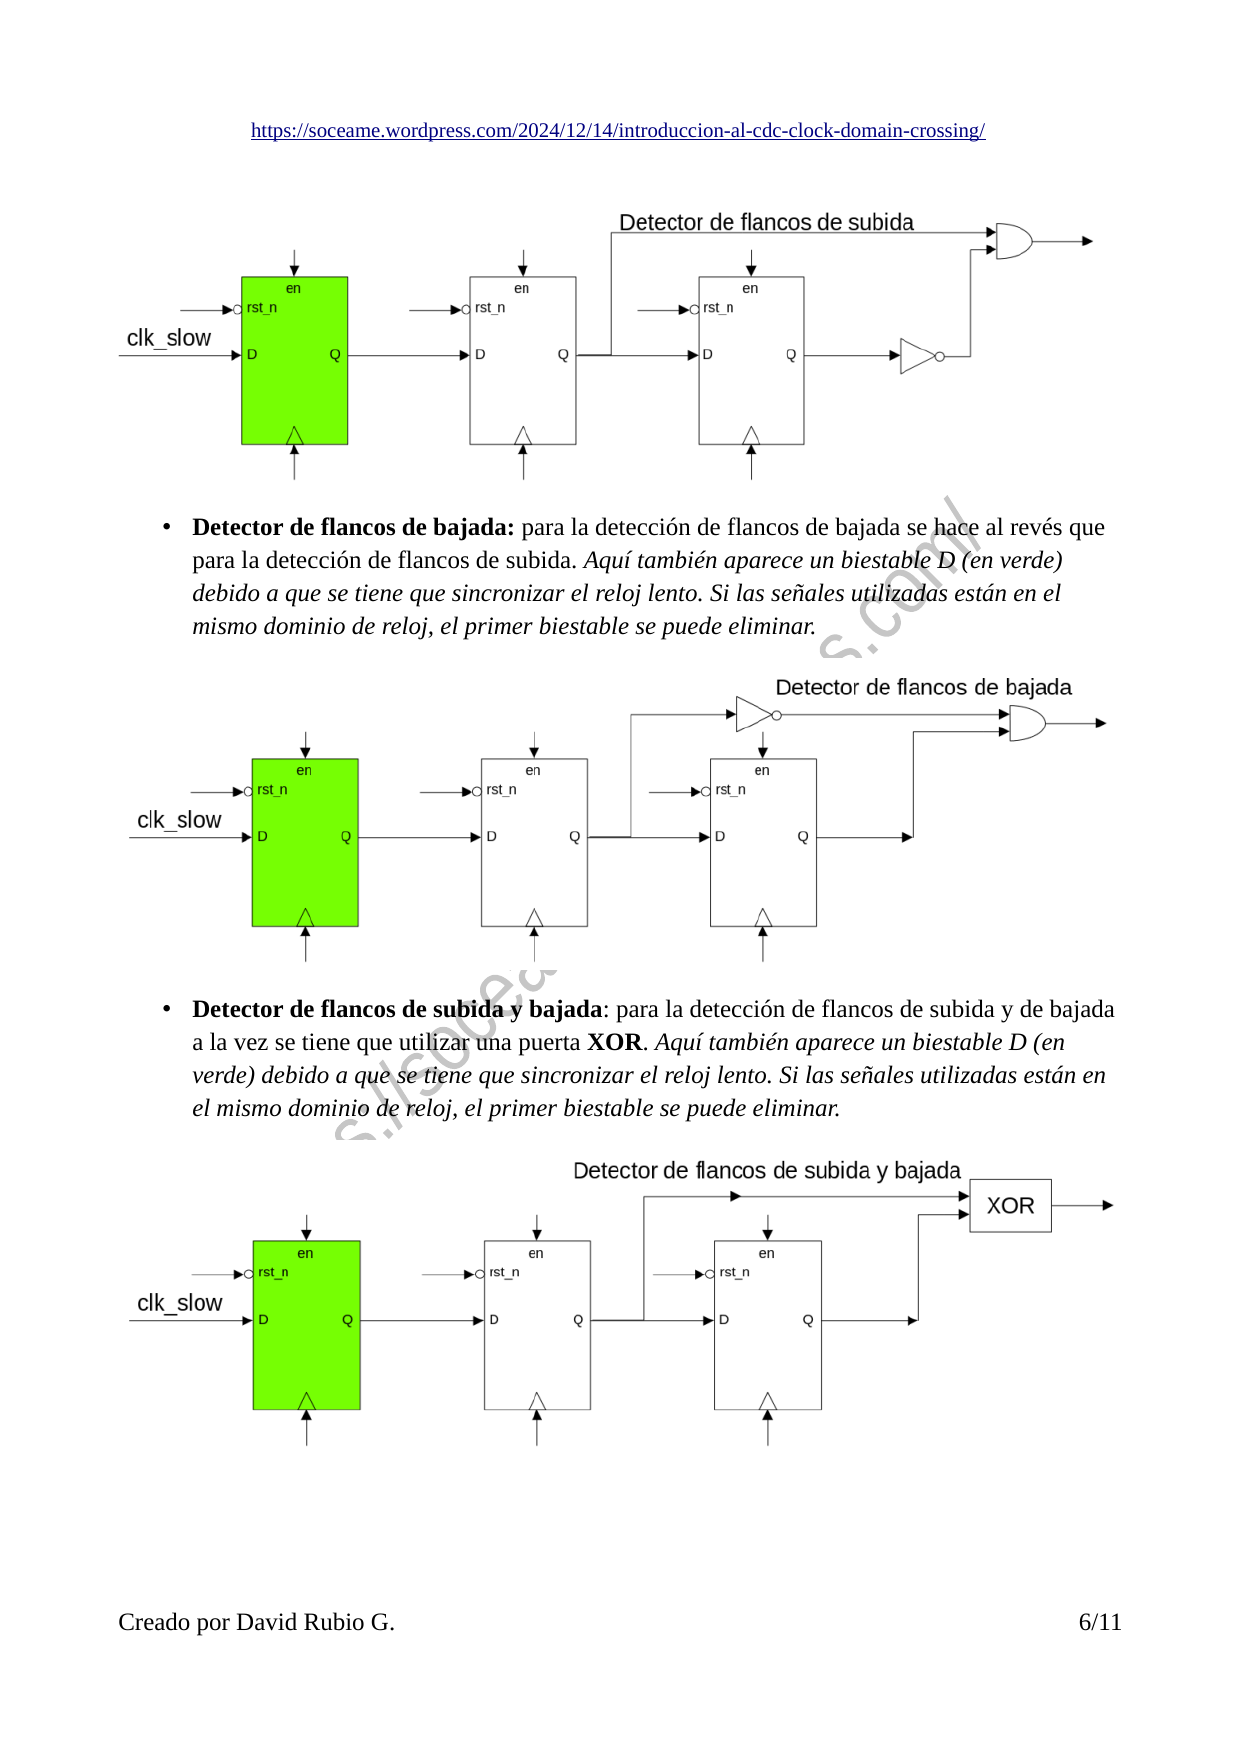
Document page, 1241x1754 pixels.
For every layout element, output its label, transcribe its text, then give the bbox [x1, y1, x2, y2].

picture [118, 658, 1111, 970]
list Detector de flancos de bajada: para la detección de flancos de bajada se hace al revés que para la detección de flancos de subida. Aquí también aparece un biestable D (en verde) debido a que se tiene que sincronizar el reloj lento. Si las señales utilizadas están en el mismo dominio de reloj, el primer biestable se puede eliminar. [162, 512, 1122, 639]
list Detector de flancos de subida y bajada: para la detección de flancos de subida y de bajada a la vez se tiene que utilizar una puerta XOR. Aquí también aparece un biestable D (en verde) debido a que se tiene que sincronizar el reloj lento. Si las señales utilizadas están en el mismo dominio de reloj, el primer biestable se puede eliminar. [162, 994, 1122, 1122]
picture [118, 1140, 1118, 1454]
picture [118, 177, 1108, 488]
